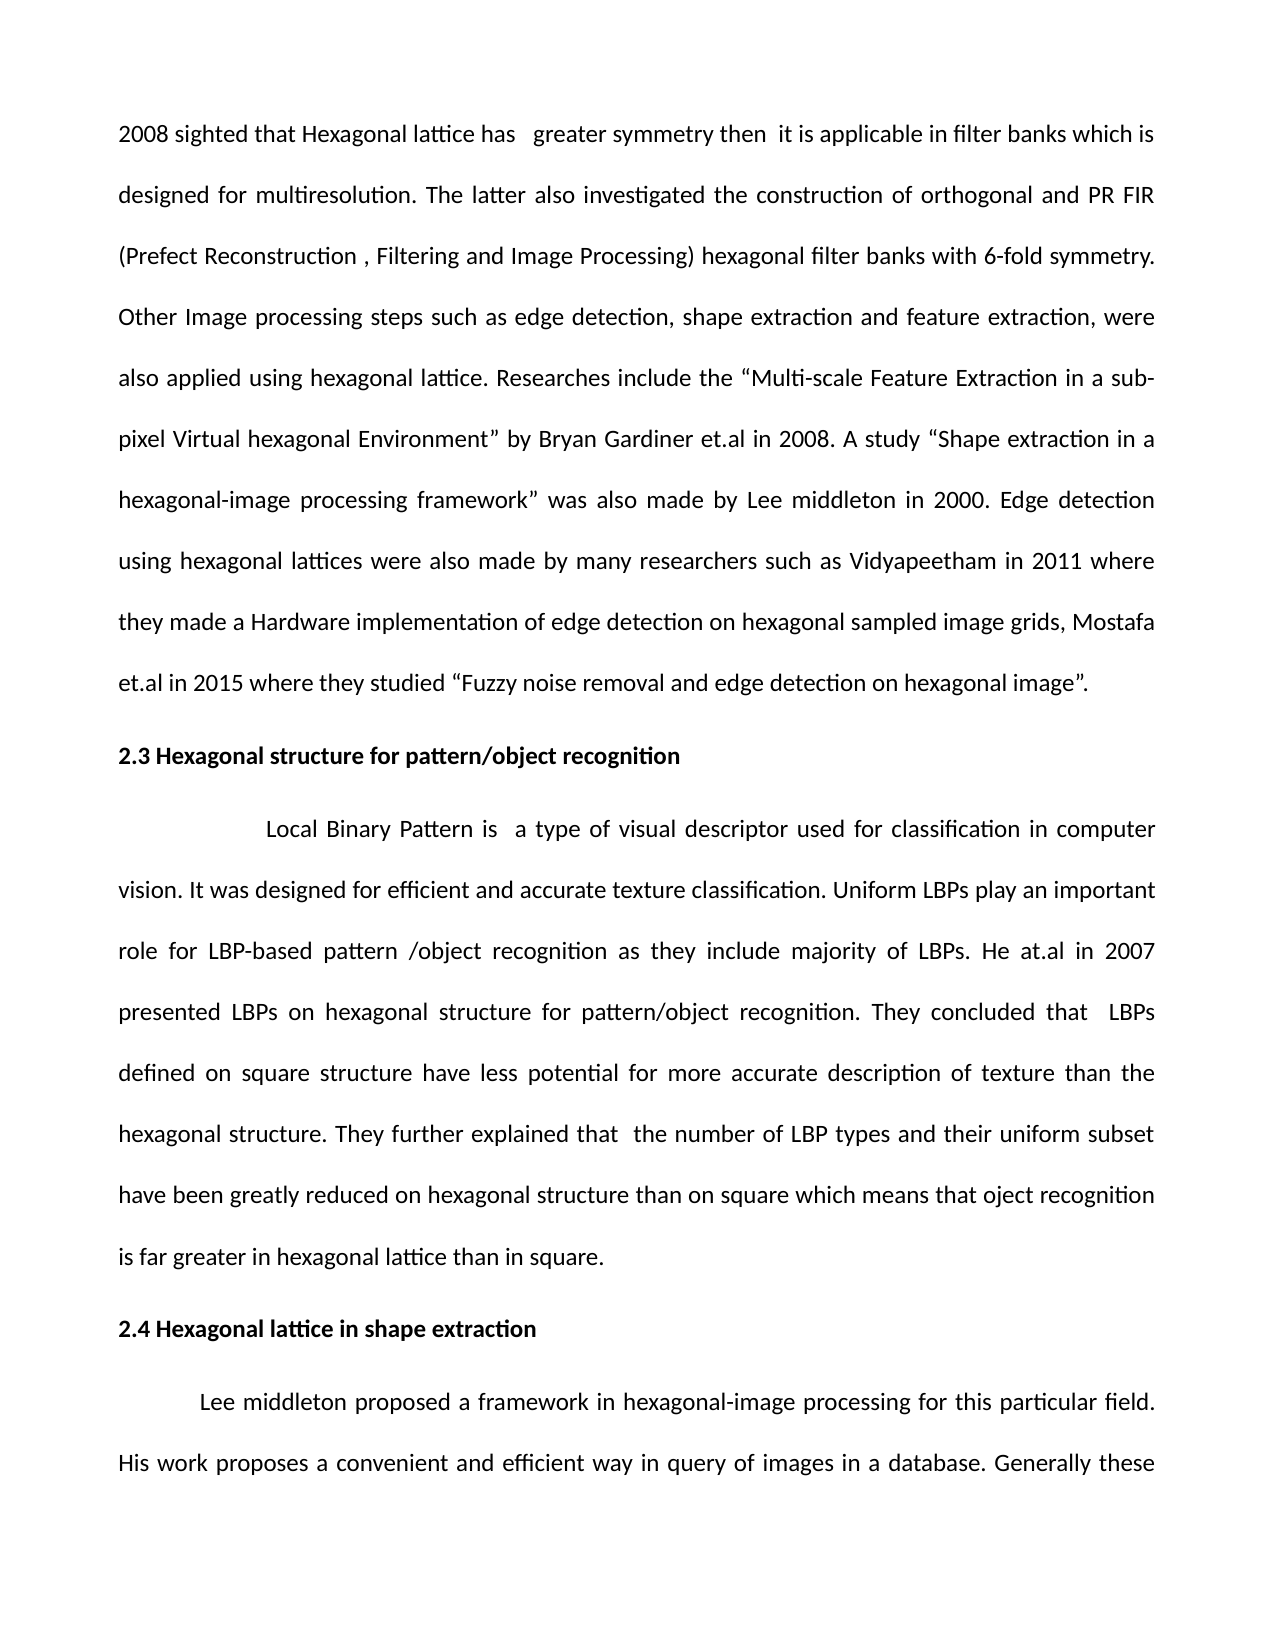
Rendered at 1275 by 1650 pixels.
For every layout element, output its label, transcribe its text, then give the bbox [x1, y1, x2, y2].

text 2.3 Hexagonal structure for pattern/object recognition [118, 740, 1157, 771]
text 2.4 Hexagonal lattice in shape extraction [118, 1313, 1157, 1344]
text 2008 sighted that Hexagonal lattice has greater symmetry then it is applicable in filter banks which is designed for multiresolution. The latter also investigated the construction of orthogonal and PR FIR (Prefect Reconstruction , Filtering and Image Processing) hexagonal filter banks with 6-fold symmetry. Other Image processing steps such as edge detection, shape extraction and feature extraction, were also applied using hexagonal lattice. Researches include the “Multi-scale Feature Extraction in a sub-pixel Virtual hexagonal Environment” by Bryan Gardiner et.al in 2008. A study “Shape extraction in a hexagonal-image processing framework” was also made by Lee middleton in 2000. Edge detection using hexagonal lattices were also made by many researchers such as Vidyapeetham in 2011 where they made a Hardware implementation of edge detection on hexagonal sampled image grids, Mostafa et.al in 2015 where they studied “Fuzzy noise removal and edge detection on hexagonal image”. [118, 118, 1157, 698]
text Lee middleton proposed a framework in hexagonal-image processing for this particular field. His work proposes a convenient and efficient way in query of images in a database. Generally these [118, 1386, 1157, 1478]
text Local Binary Pattern is a type of visual descriptor used for classification in computer vision. It was designed for efficient and accurate texture classification. Uniform LBPs play an important role for LBP-based pattern /object recognition as they include majority of LBPs. He at.al in 2007 presented LBPs on hexagonal structure for pattern/object recognition. They concluded that LBPs defined on square structure have less potential for more accurate description of texture than the hexagonal structure. They further explained that the number of LBP types and their uniform subset have been greatly reduced on hexagonal structure than on square which means that oject recognition is far greater in hexagonal lattice than in square. [118, 813, 1157, 1271]
